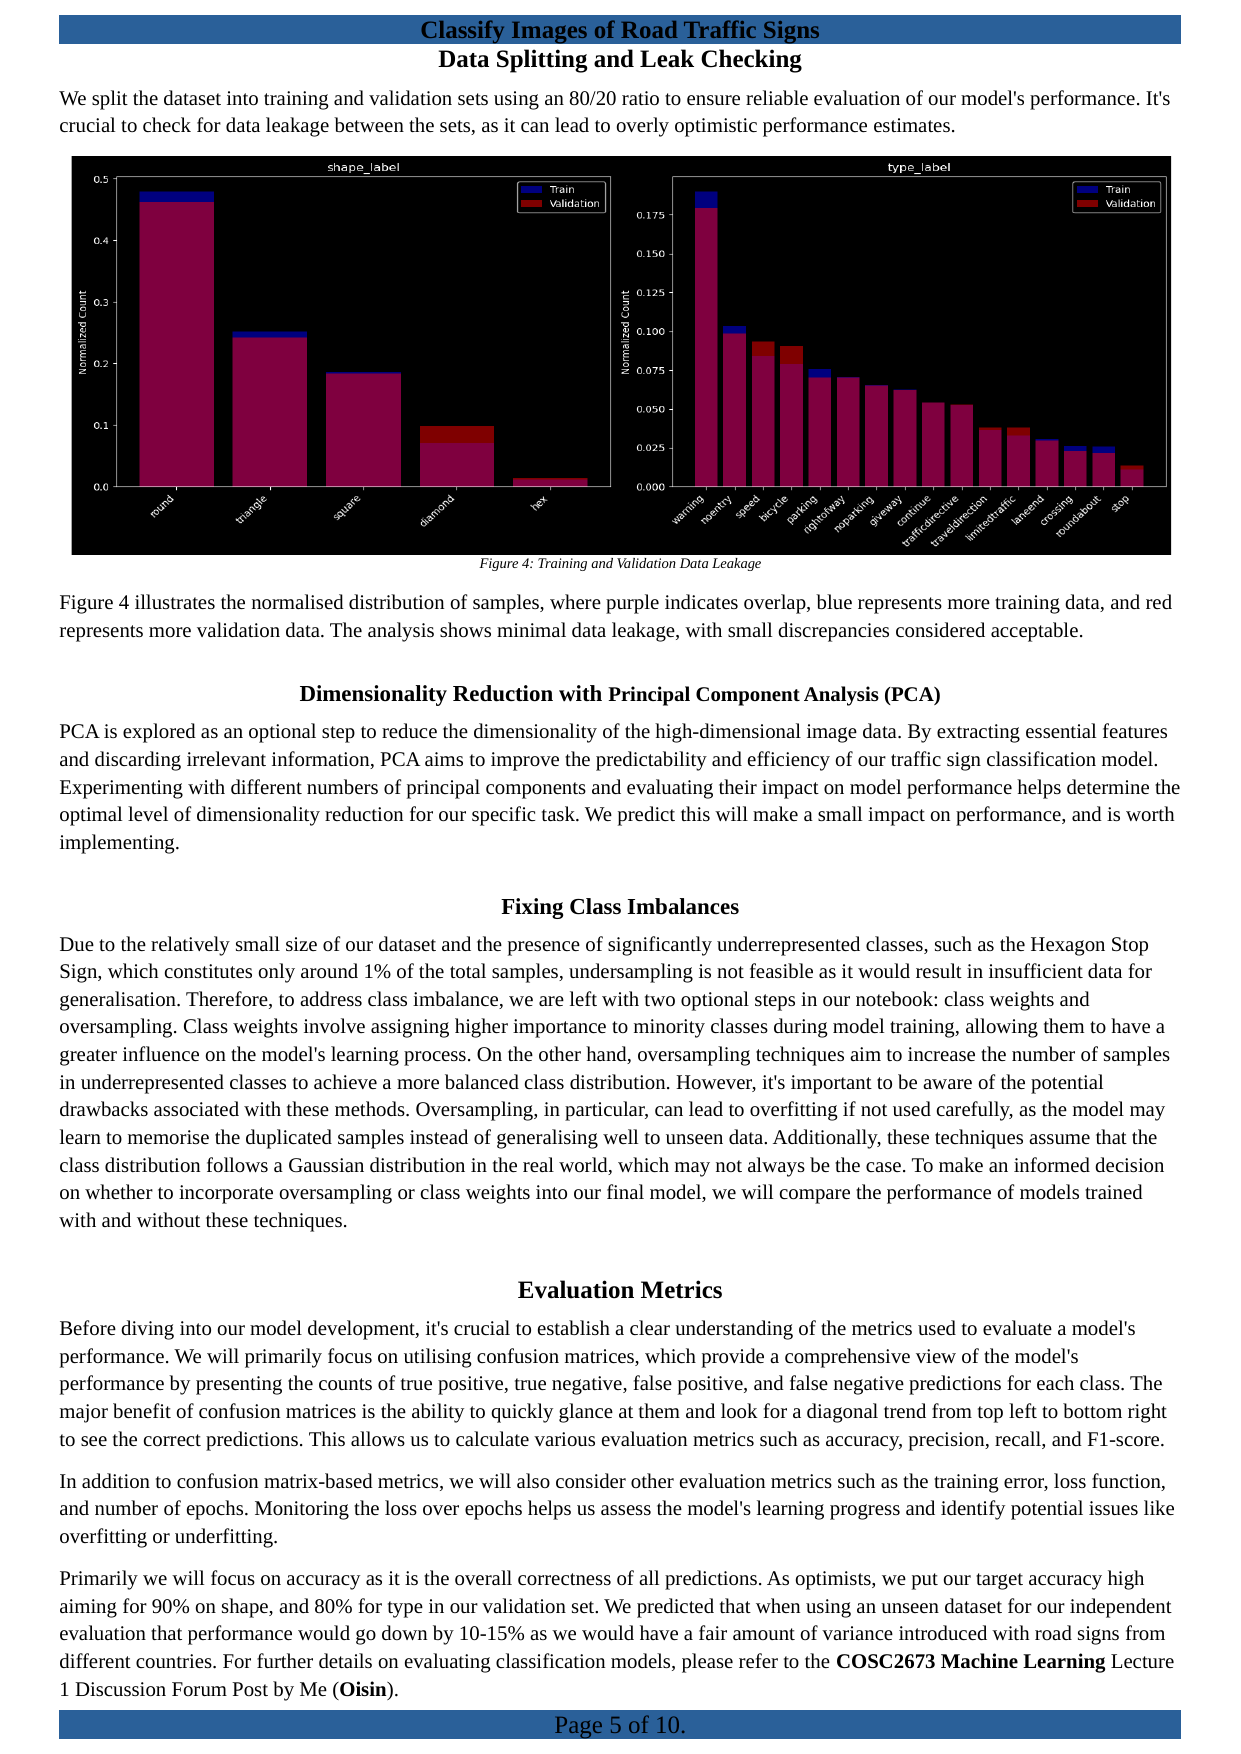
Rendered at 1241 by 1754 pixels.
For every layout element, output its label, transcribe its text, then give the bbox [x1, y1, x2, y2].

text PCA is explored as an optional step to reduce the dimensionality of the high-dimensional image data. By extracting essential features and discarding irrelevant information, PCA aims to improve the predictability and efficiency of our traffic sign classification model. Experimenting with different numbers of principal components and evaluating their impact on model performance helps determine the optimal level of dimensionality reduction for our specific task. We predict this will make a small impact on performance, and is worth implementing. [59, 719, 1181, 854]
text Figure 4: Training and Validation Data Leakage [55, 156, 1188, 583]
text Figure 4 illustrates the normalised distribution of samples, where purple indicates overlap, blue represents more training data, and red represents more validation data. The analysis shows minimal data leakage, with small discrepancies considered acceptable. [55, 583, 1188, 642]
text [55, 144, 1188, 156]
text In addition to confusion matrix-based metrics, we will also consider other evaluation metrics such as the training error, loss function, and number of epochs. Monitoring the loss over epochs helps us assess the model's learning progress and identify potential issues like overfitting or underfitting. [59, 1469, 1181, 1548]
subtitle Evaluation Metrics [59, 1275, 1181, 1304]
subtitle Dimensionality Reduction with Principal Component Analysis (PCA) [59, 681, 1181, 707]
text We split the dataset into training and validation sets using an 80/20 ratio to ensure reliable evaluation of our model's performance. It's crucial to check for data leakage between the sets, as it can lead to overly optimistic performance estimates. [59, 86, 1181, 137]
text Primarily we will focus on accuracy as it is the overall correctness of all predictions. As optimists, we put our target accuracy high aiming for 90% on shape, and 80% for type in our validation set. We predicted that when using an unseen dataset for our independent evaluation that performance would go down by 10-15% as we would have a fair amount of variance introduced with road signs from different countries. For further details on evaluating classification models, please refer to the COSC2673 Machine Learning Lecture 1 Discussion Forum Post by Me (Oisin). [59, 1566, 1181, 1701]
subtitle Data Splitting and Leak Checking [59, 44, 1181, 73]
text Before diving into our model development, it's crucial to establish a clear understanding of the metrics used to evaluate a model's performance. We will primarily focus on utilising confusion matrices, which provide a comprehensive view of the model's performance by presenting the counts of true positive, true negative, false positive, and false negative predictions for each class. The major benefit of confusion matrices is the ability to quickly glance at them and look for a diagonal trend from top left to bottom right to see the correct predictions. This allows us to calculate various evaluation metrics such as accuracy, precision, recall, and F1-score. [59, 1316, 1181, 1451]
subtitle Fixing Class Imbalances [59, 893, 1181, 919]
picture [71, 156, 1172, 555]
text Due to the relatively small size of our dataset and the presence of significantly underrepresented classes, such as the Hexagon Stop Sign, which constitutes only around 1% of the total samples, undersampling is not feasible as it would result in insufficient data for generalisation. Therefore, to address class imbalance, we are left with two optional steps in our notebook: class weights and oversampling. Class weights involve assigning higher importance to minority classes during model training, allowing them to have a greater influence on the model's learning process. On the other hand, oversampling techniques aim to increase the number of samples in underrepresented classes to achieve a more balanced class distribution. However, it's important to be aware of the potential drawbacks associated with these methods. Oversampling, in particular, can lead to overfitting if not used carefully, as the model may learn to memorise the duplicated samples instead of generalising well to unseen data. Additionally, these techniques assume that the class distribution follows a Gaussian distribution in the real world, which may not always be the case. To make an informed decision on whether to incorporate oversampling or class weights into our final model, we will compare the performance of models trained with and without these techniques. [59, 932, 1181, 1232]
